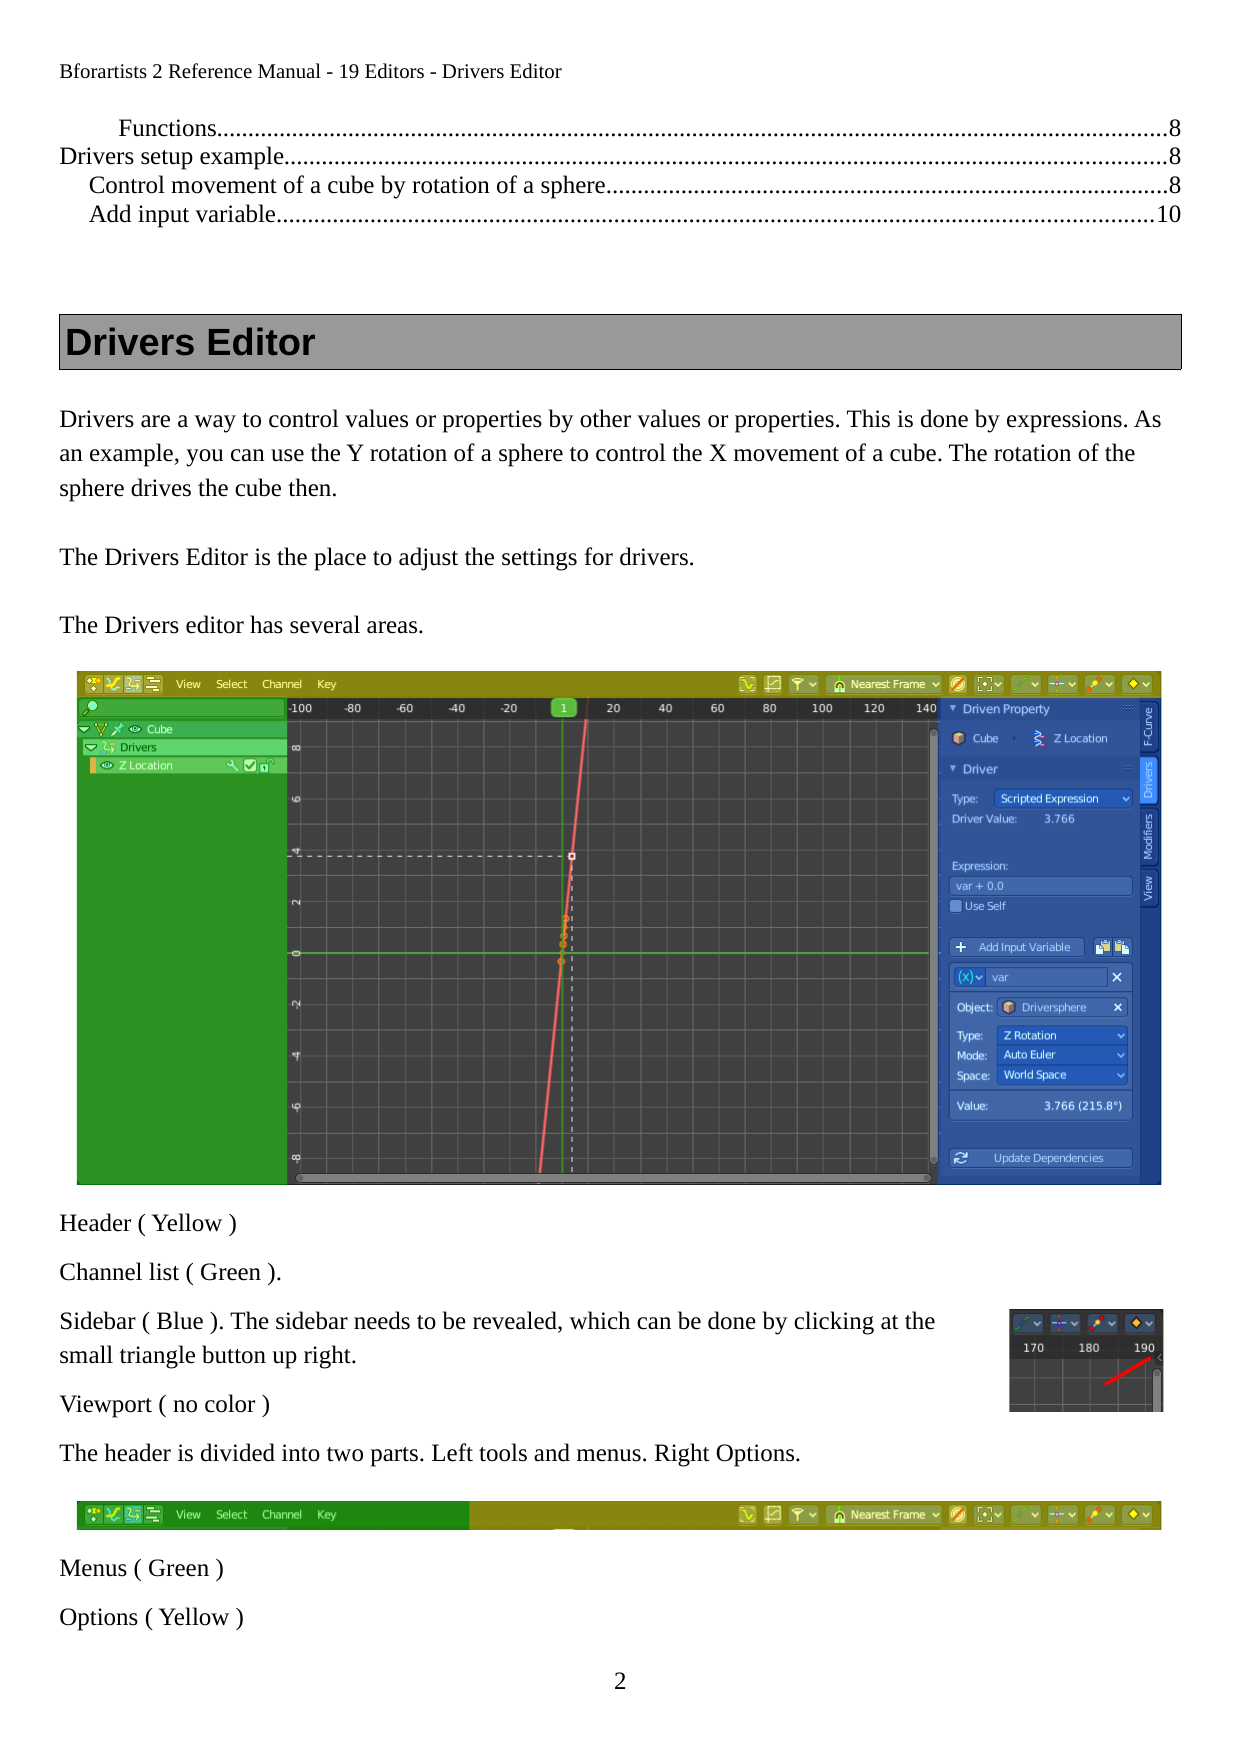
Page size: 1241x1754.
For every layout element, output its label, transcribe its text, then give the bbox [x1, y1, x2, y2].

picture [1009, 1309, 1164, 1412]
text Drivers are a way to control values or properties by other values or properties. This is done by expressions. As an example, you can use the Y rotation of a sphere to control the X movement of a cube. The rotation of the sphere drives the cube then. [59, 404, 1181, 501]
text Options ( Yellow ) [59, 1602, 1181, 1631]
text Control movement of a cube by rotation of a sphere 8 [88, 170, 1181, 199]
text Functions 8 [118, 113, 1181, 141]
text Drivers setup example 8 [59, 141, 1181, 170]
text The header is divided into two parts. Left tools and menus. Right Options. [59, 1438, 1181, 1467]
picture [76, 1501, 1162, 1530]
table_header Drivers Editor [60, 315, 1181, 369]
text The Drivers editor has several areas. [59, 611, 1181, 639]
text The Drivers Editor is the place to adjust the settings for drivers. [59, 542, 1181, 570]
text Menus ( Green ) [59, 1487, 1181, 1582]
text Viewport ( no color ) [59, 1389, 1181, 1418]
text Channel list ( Green ). [59, 1257, 1181, 1286]
text Add input variable 10 [88, 199, 1181, 228]
text Header ( Yellow ) [59, 659, 1181, 1236]
text Sidebar ( Blue ). The sidebar needs to be revealed, which can be done by clicking at the small triangle button up right. [59, 1306, 1181, 1369]
picture [76, 671, 1162, 1185]
